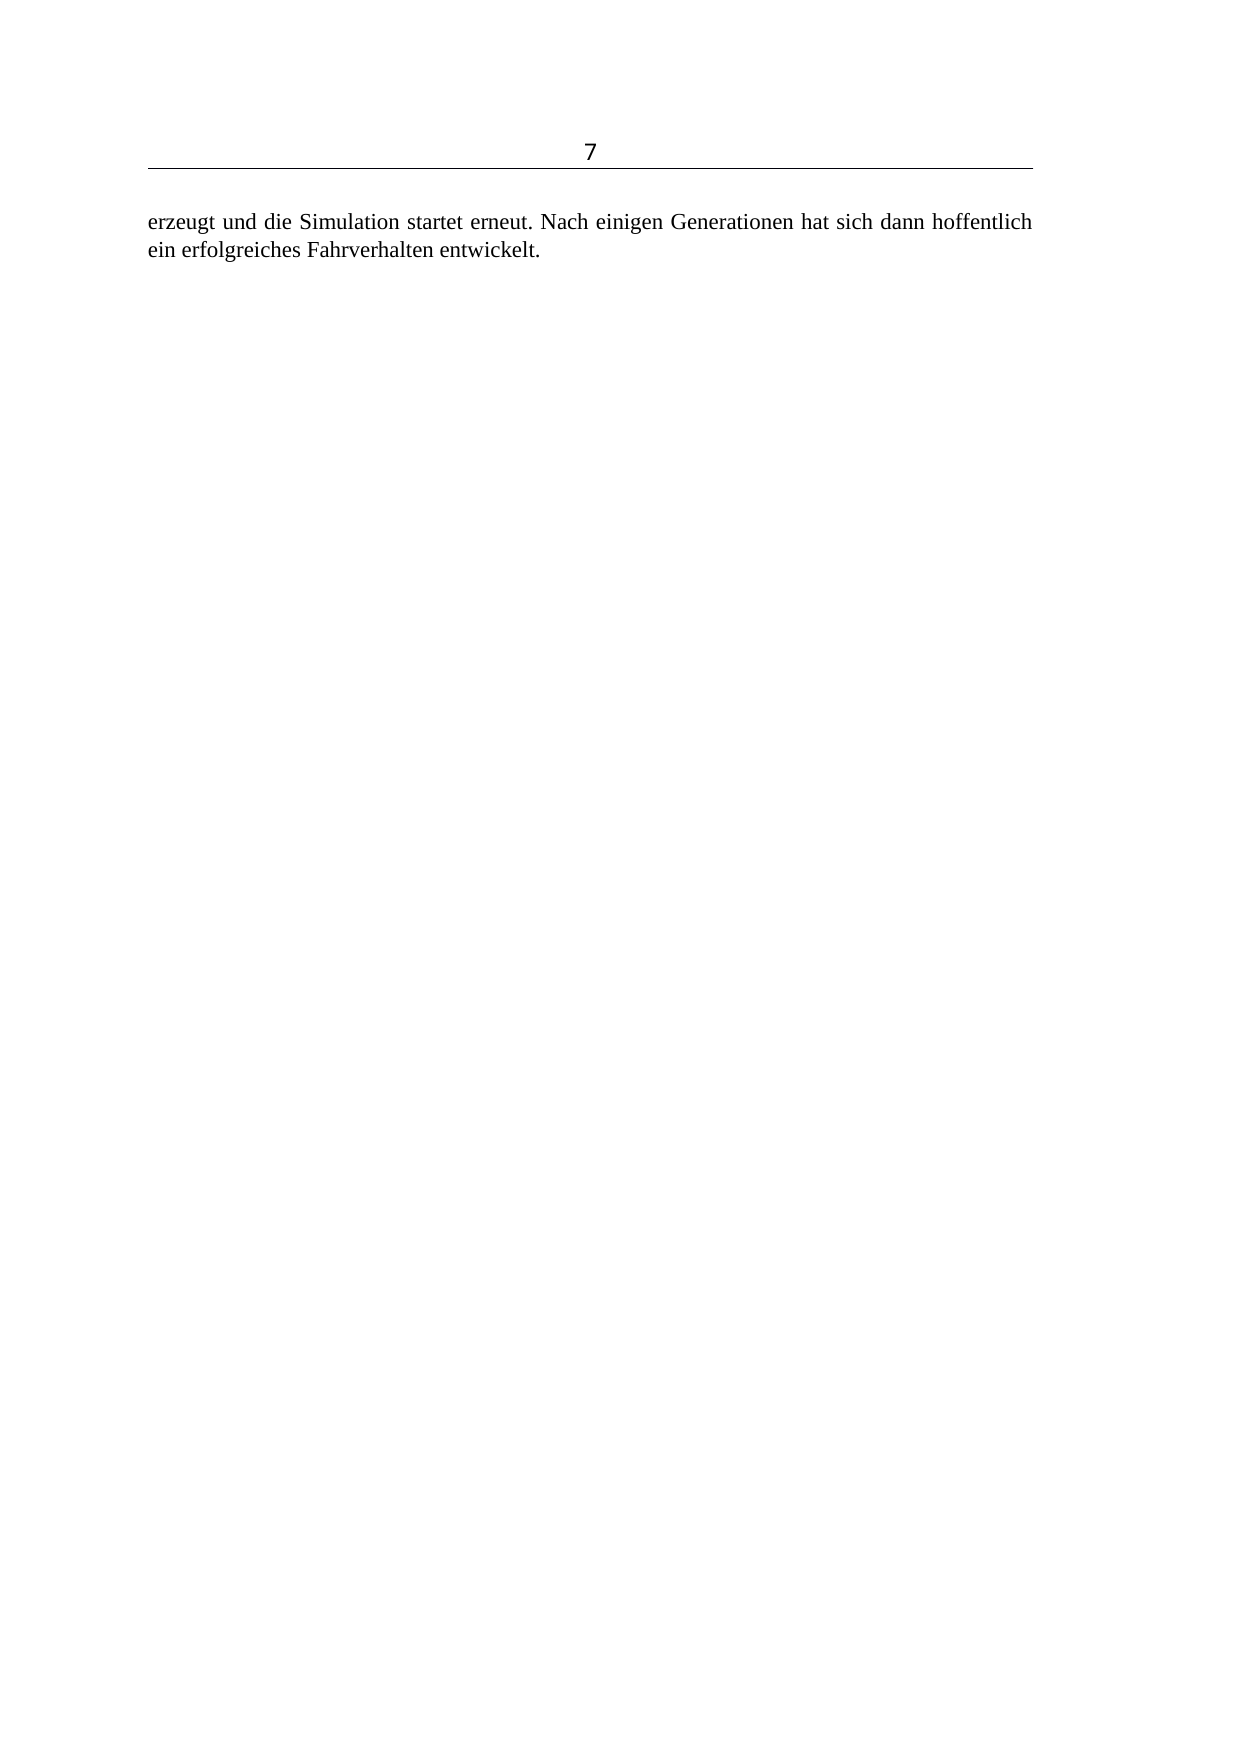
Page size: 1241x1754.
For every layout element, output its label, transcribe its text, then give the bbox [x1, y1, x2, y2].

text Es wird zunächst eine zufällige Startpopulation generiert. Nun wird für jedes Individuum ein Auto mit der entsprechenden Gewichtskonfiguration auf einem ausgewählten Rundkurs platziert. Anschließend wird die Simulation gestartet und die neuronalen Netze reagieren auf die Sensordaten und steuern das Auto durch den Rundkurs. Kollidiert das Auto dabei mit der Streckenbegrenzung bricht die Simulation sofort ab und die Bewertung findet statt. Alternativ beendet sich die Simulation auch nach einer festgelegten Zeit. Wie genau die Bewertung stattfindet wird im Kapitel Simulation näher beschrieben. Grundsätzlich folgt aber aus großer zurückgelegter Strecke mit hoher Geschwindigkeit eine hohe Bewertung. Nachdem das Fahrverhalten jedes Individuums der Population bewertet wurde, wird die neue Generation erzeugt und die Simulation startet erneut. Nach einigen Generationen hat sich dann hoffentlich ein erfolgreiches Fahrverhalten entwickelt. [148, 207, 1033, 263]
